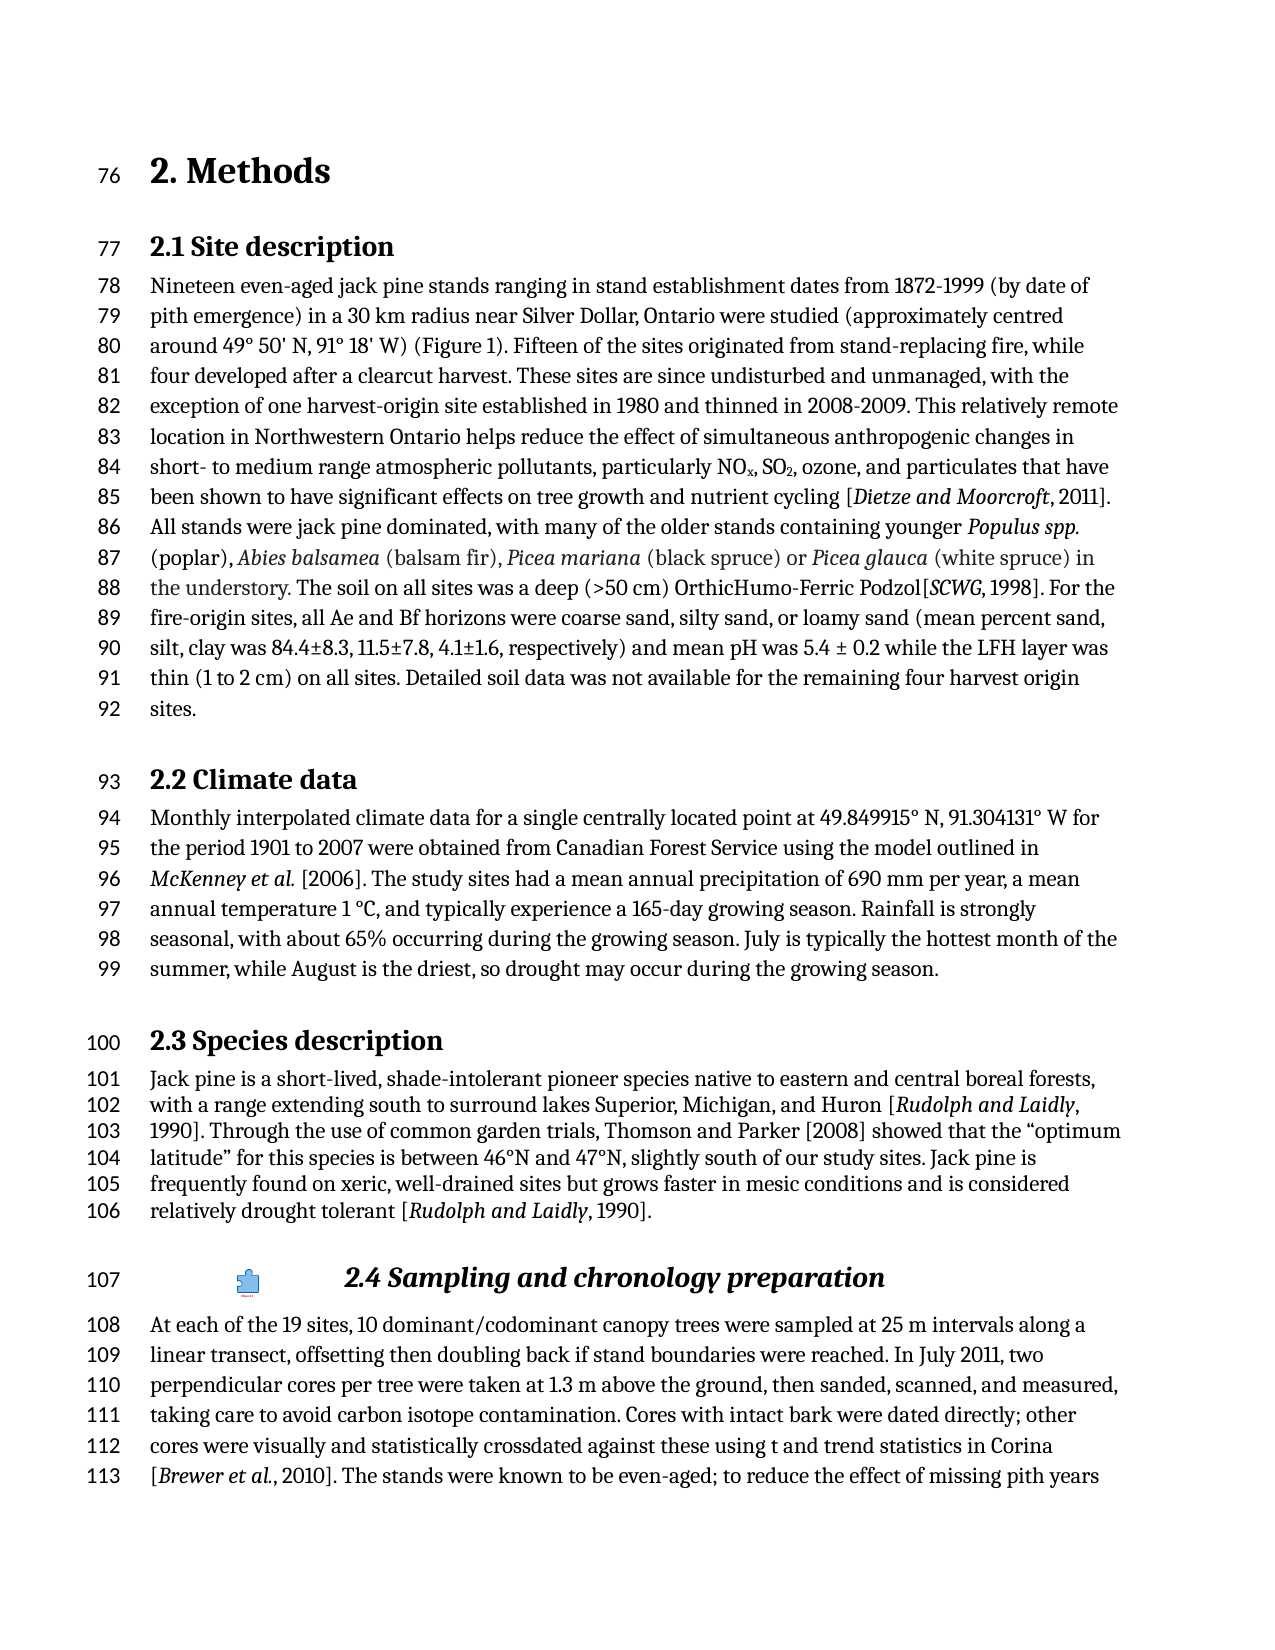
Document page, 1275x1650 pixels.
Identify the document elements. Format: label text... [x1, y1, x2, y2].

subtitle 2.3 Species description [444, 1024, 1125, 1057]
subtitle 2.2 Climate data [358, 763, 1125, 797]
subtitle 2.1 Site description [395, 231, 1125, 264]
text At each of the 19 sites, 10 dominant/codominant canopy trees were sampled at 25 m intervals along a linear transect, offsetting then doubling back if stand boundaries were reached. In July 2011, two perpendicular cores per tree were taken at 1.3 m above the ground, then sanded, scanned, and measured, taking care to avoid carbon isotope contamination. Cores with intact bark were dated directly; other cores were visually and statistically crossdated against these using t and trend statistics in Corina [Brewer et al., 2010]. The stands were known to be even-aged; to reduce the effect of missing pith years [150, 1312, 1125, 1489]
text Monthly interpolated climate data for a single centrally located point at 49.849915° N, 91.304131° W for the period 1901 to 2007 were obtained from Canadian Forest Service using the model outlined in McKenney et al. [2006]. The study sites had a mean annual precipitation of 690 mm per year, a mean annual temperature 1 °C, and typically experience a 165-day growing season. Rainfall is strongly seasonal, with about 65% occurring during the growing season. July is typically the hottest month of the summer, while August is the driest, so drought may occur during the growing season. [150, 805, 1125, 982]
text Nineteen even-aged jack pine stands ranging in stand establishment dates from 1872-1999 (by date of pith emergence) in a 30 km radius near Silver Dollar, Ontario were studied (approximately centred around 49° 50' N, 91° 18' W) (Figure 1). Fifteen of the sites originated from stand-replacing fire, while four developed after a clearcut harvest. These sites are since undisturbed and unmanaged, with the exception of one harvest-origin site established in 1980 and thinned in 2008-2009. This relatively remote location in Northwestern Ontario helps reduce the effect of simultaneous anthropogenic changes in short- to medium range atmospheric pollutants, particularly NOx, SO2, ozone, and particulates that have been shown to have significant effects on tree growth and nutrient cycling [Dietze and Moorcroft, 2011]. All stands were jack pine dominated, with many of the older stands containing younger Populus spp. (poplar), Abies balsamea (balsam fir), Picea mariana (black spruce) or Picea glauca (white spruce) in the understory. The soil on all sites was a deep (>50 cm) OrthicHumo-Ferric Podzol[SCWG, 1998]. For the fire-origin sites, all Ae and Bf horizons were coarse sand, silty sand, or loamy sand (mean percent sand, silt, clay was 84.4±8.3, 11.5±7.8, 4.1±1.6, respectively) and mean pH was 5.4 ± 0.2 while the LFH layer was thin (1 to 2 cm) on all sites. Detailed soil data was not available for the remaining four harvest origin sites. [150, 272, 1125, 722]
text Jack pine is a short-lived, shade-intolerant pioneer species native to eastern and central boreal forests, with a range extending south to surround lakes Superior, Michigan, and Huron [Rudolph and Laidly, 1990]. Through the use of common garden trials, Thomson and Parker [2008] showed that the “optimum latitude” for this species is between 46°N and 47°N, slightly south of our study sites. Jack pine is frequently found on xeric, well-drained sites but grows faster in mesic conditions and is considered relatively drought tolerant [Rudolph and Laidly, 1990]. [150, 1066, 1125, 1224]
subtitle 2. Methods [150, 150, 1125, 193]
